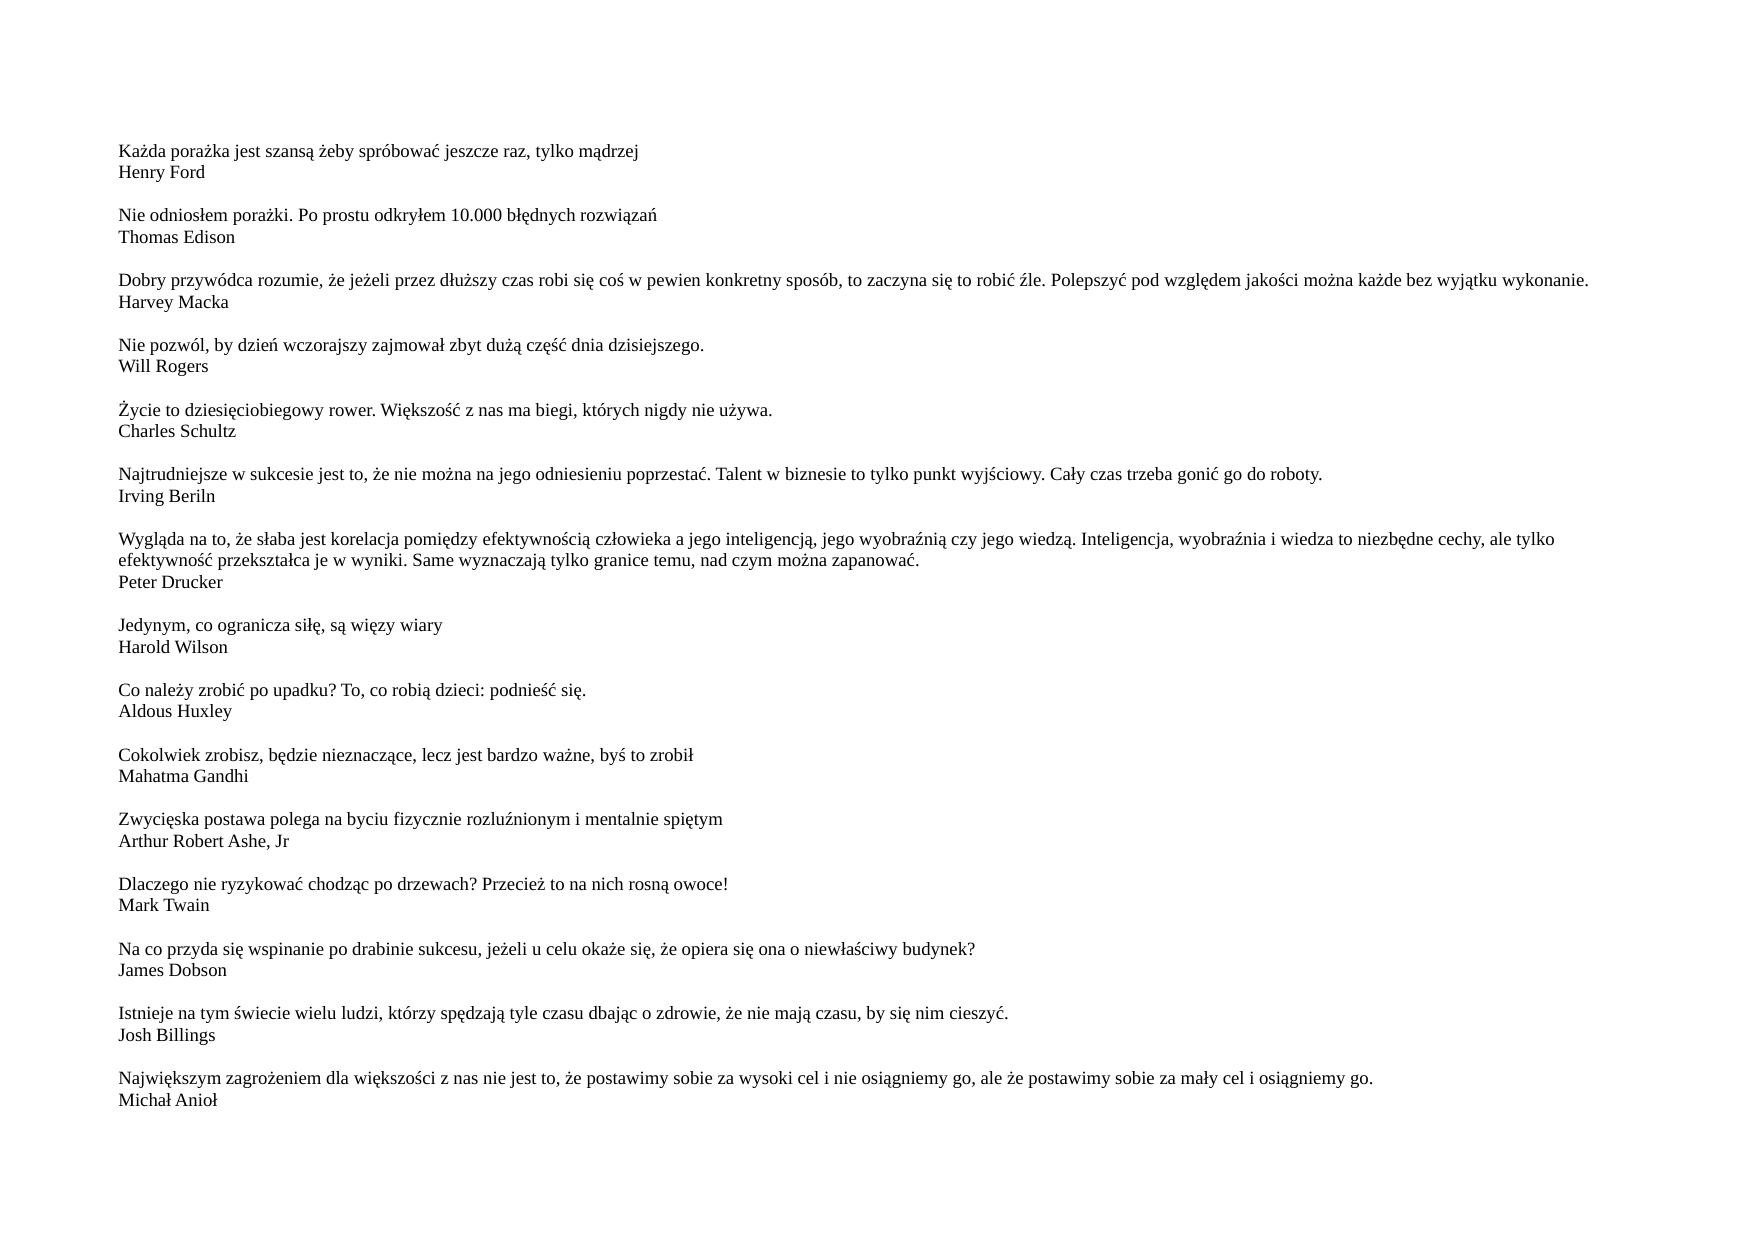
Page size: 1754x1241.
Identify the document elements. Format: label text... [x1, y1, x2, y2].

text Jedynym, co ogranicza siłę, są więzy wiary [118, 614, 1636, 636]
text Zwycięska postawa polega na byciu fizycznie rozluźnionym i mentalnie spiętym [118, 808, 1636, 830]
text Josh Billings [118, 1024, 1636, 1045]
text Dlaczego nie ryzykować chodząc po drzewach? Przecież to na nich rosną owoce! [118, 873, 1636, 894]
text Mark Twain [118, 894, 1636, 916]
text Największym zagrożeniem dla większości z nas nie jest to, że postawimy sobie za wysoki cel i nie osiągniemy go, ale że postawimy sobie za mały cel i osiągniemy go. [118, 1067, 1636, 1088]
text Każda porażka jest szansą żeby spróbować jeszcze raz, tylko mądrzej [118, 140, 1636, 161]
text Thomas Edison [118, 226, 1636, 247]
text Harold Wilson [118, 636, 1636, 657]
text Arthur Robert Ashe, Jr [118, 830, 1636, 851]
text Charles Schultz [118, 420, 1636, 442]
text Nie pozwól, by dzień wczorajszy zajmował zbyt dużą część dnia dzisiejszego. [118, 334, 1636, 355]
text Cokolwiek zrobisz, będzie nieznaczące, lecz jest bardzo ważne, byś to zrobił [118, 743, 1636, 765]
text Co należy zrobić po upadku? To, co robią dzieci: podnieść się. [118, 679, 1636, 700]
text Wygląda na to, że słaba jest korelacja pomiędzy efektywnością człowieka a jego inteligencją, jego wyobraźnią czy jego wiedzą. Inteligencja, wyobraźnia i wiedza to niezbędne cechy, ale tylko efektywność przekształca je w wyniki. Same wyznaczają tylko granice temu, nad czym można zapanować. [118, 528, 1636, 571]
text Michał Anioł [118, 1088, 1636, 1110]
text Dobry przywódca rozumie, że jeżeli przez dłuższy czas robi się coś w pewien konkretny sposób, to zaczyna się to robić źle. Polepszyć pod względem jakości można każde bez wyjątku wykonanie. [118, 269, 1636, 291]
text Will Rogers [118, 355, 1636, 377]
text Harvey Macka [118, 291, 1636, 312]
text Peter Drucker [118, 571, 1636, 592]
text Nie odniosłem porażki. Po prostu odkryłem 10.000 błędnych rozwiązań [118, 204, 1636, 226]
text James Dobson [118, 959, 1636, 981]
text Mahatma Gandhi [118, 765, 1636, 787]
text Na co przyda się wspinanie po drabinie sukcesu, jeżeli u celu okaże się, że opiera się ona o niewłaściwy budynek? [118, 937, 1636, 959]
text Istnieje na tym świecie wielu ludzi, którzy spędzają tyle czasu dbając o zdrowie, że nie mają czasu, by się nim cieszyć. [118, 1002, 1636, 1024]
text Aldous Huxley [118, 700, 1636, 722]
text Życie to dziesięciobiegowy rower. Większość z nas ma biegi, których nigdy nie używa. [118, 398, 1636, 420]
text Irving Beriln [118, 485, 1636, 506]
text Henry Ford [118, 161, 1636, 183]
text Najtrudniejsze w sukcesie jest to, że nie można na jego odniesieniu poprzestać. Talent w biznesie to tylko punkt wyjściowy. Cały czas trzeba gonić go do roboty. [118, 463, 1636, 485]
